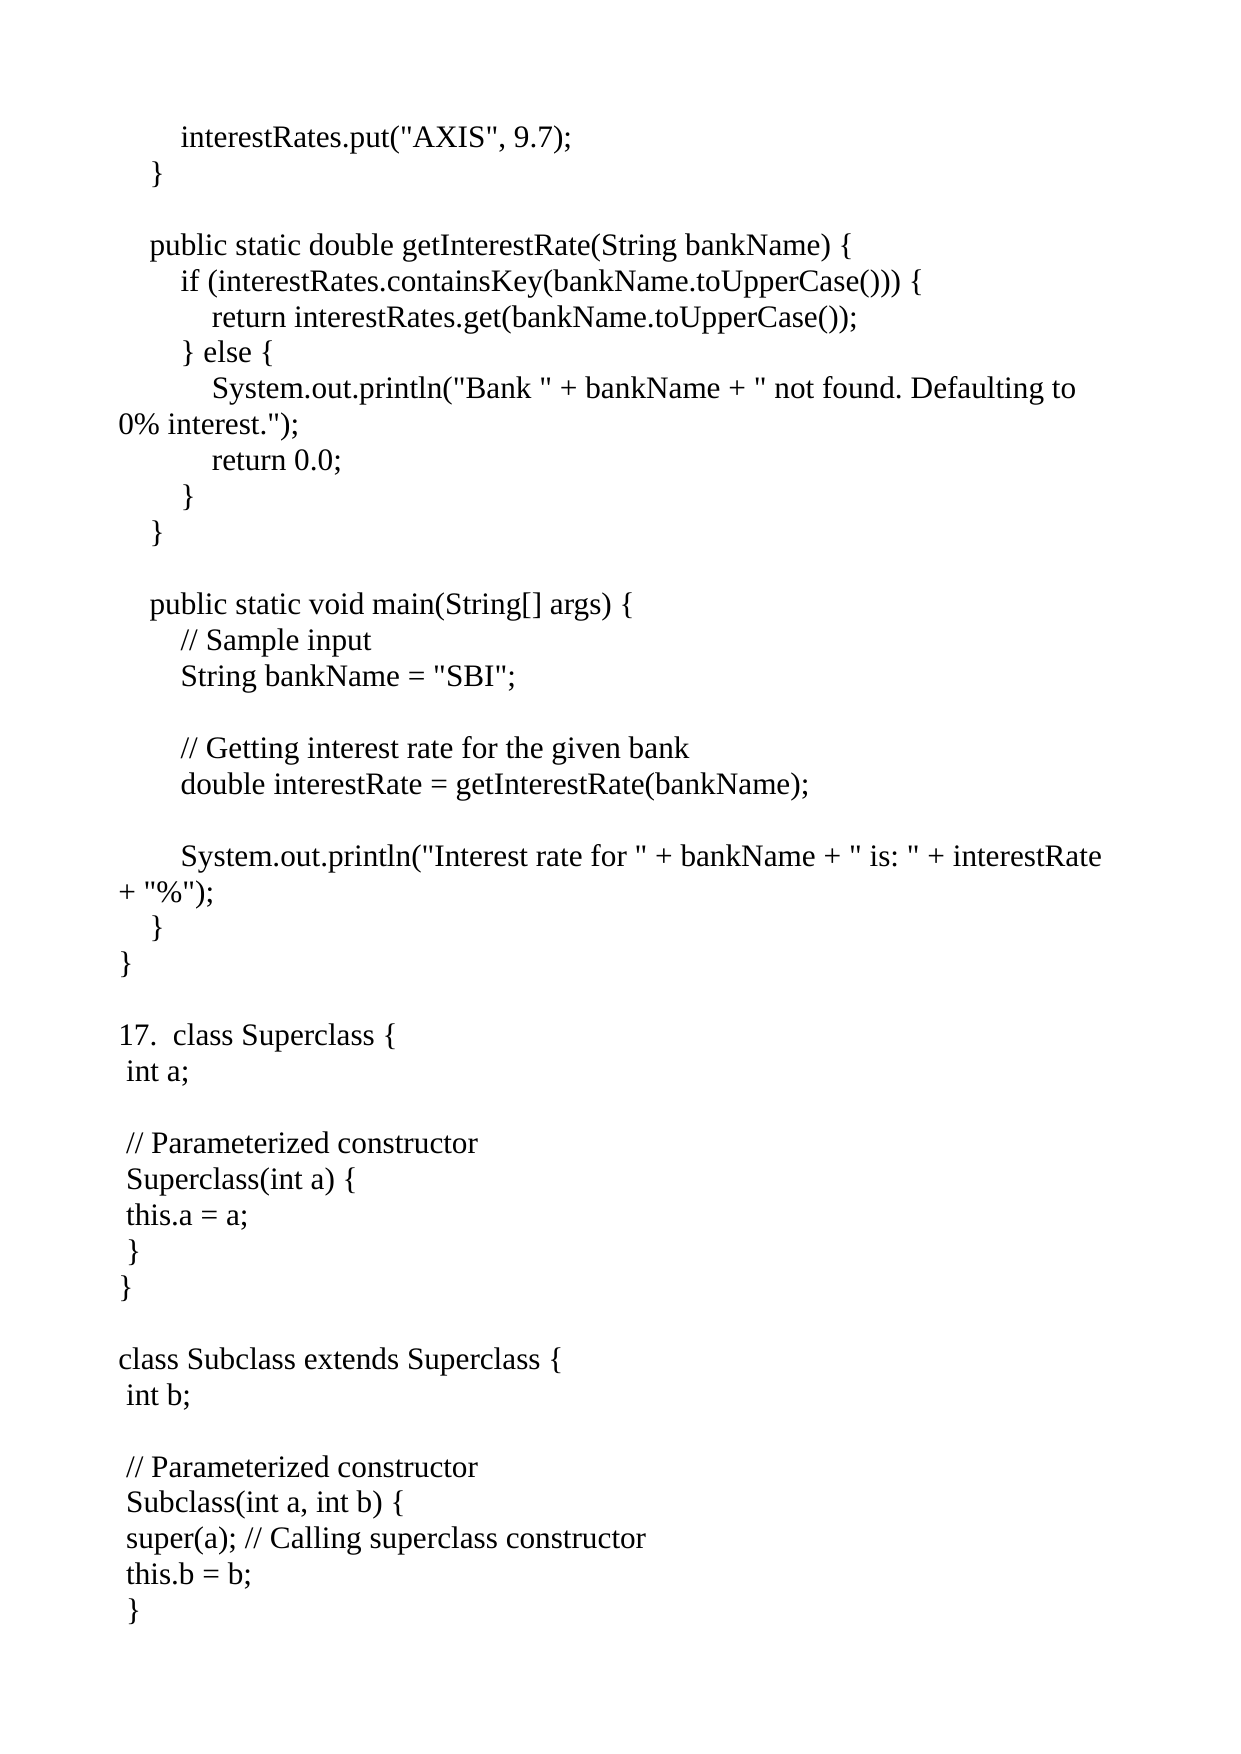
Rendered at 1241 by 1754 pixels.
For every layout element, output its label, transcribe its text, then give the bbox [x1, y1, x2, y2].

text interestRates.put("AXIS", 9.7); } public static double getInterestRate(String bankName) { if (interestRates.containsKey(bankName.toUpperCase())) { return interestRates.get(bankName.toUpperCase()); } else { System.out.println("Bank " + bankName + " not found. Defaulting to 0% interest."); return 0.0; } } public static void main(String[] args) { // Sample input String bankName = "SBI"; // Getting interest rate for the given bank double interestRate = getInterestRate(bankName); System.out.println("Interest rate for " + bankName + " is: " + interestRate + "%"); } } [118, 118, 1122, 981]
text 17. class Superclass { int a; // Parameterized constructor Superclass(int a) { this.a = a; } } class Subclass extends Superclass { int b; // Parameterized constructor Subclass(int a, int b) { super(a); // Calling superclass constructor this.b = b; } [118, 1017, 1122, 1627]
